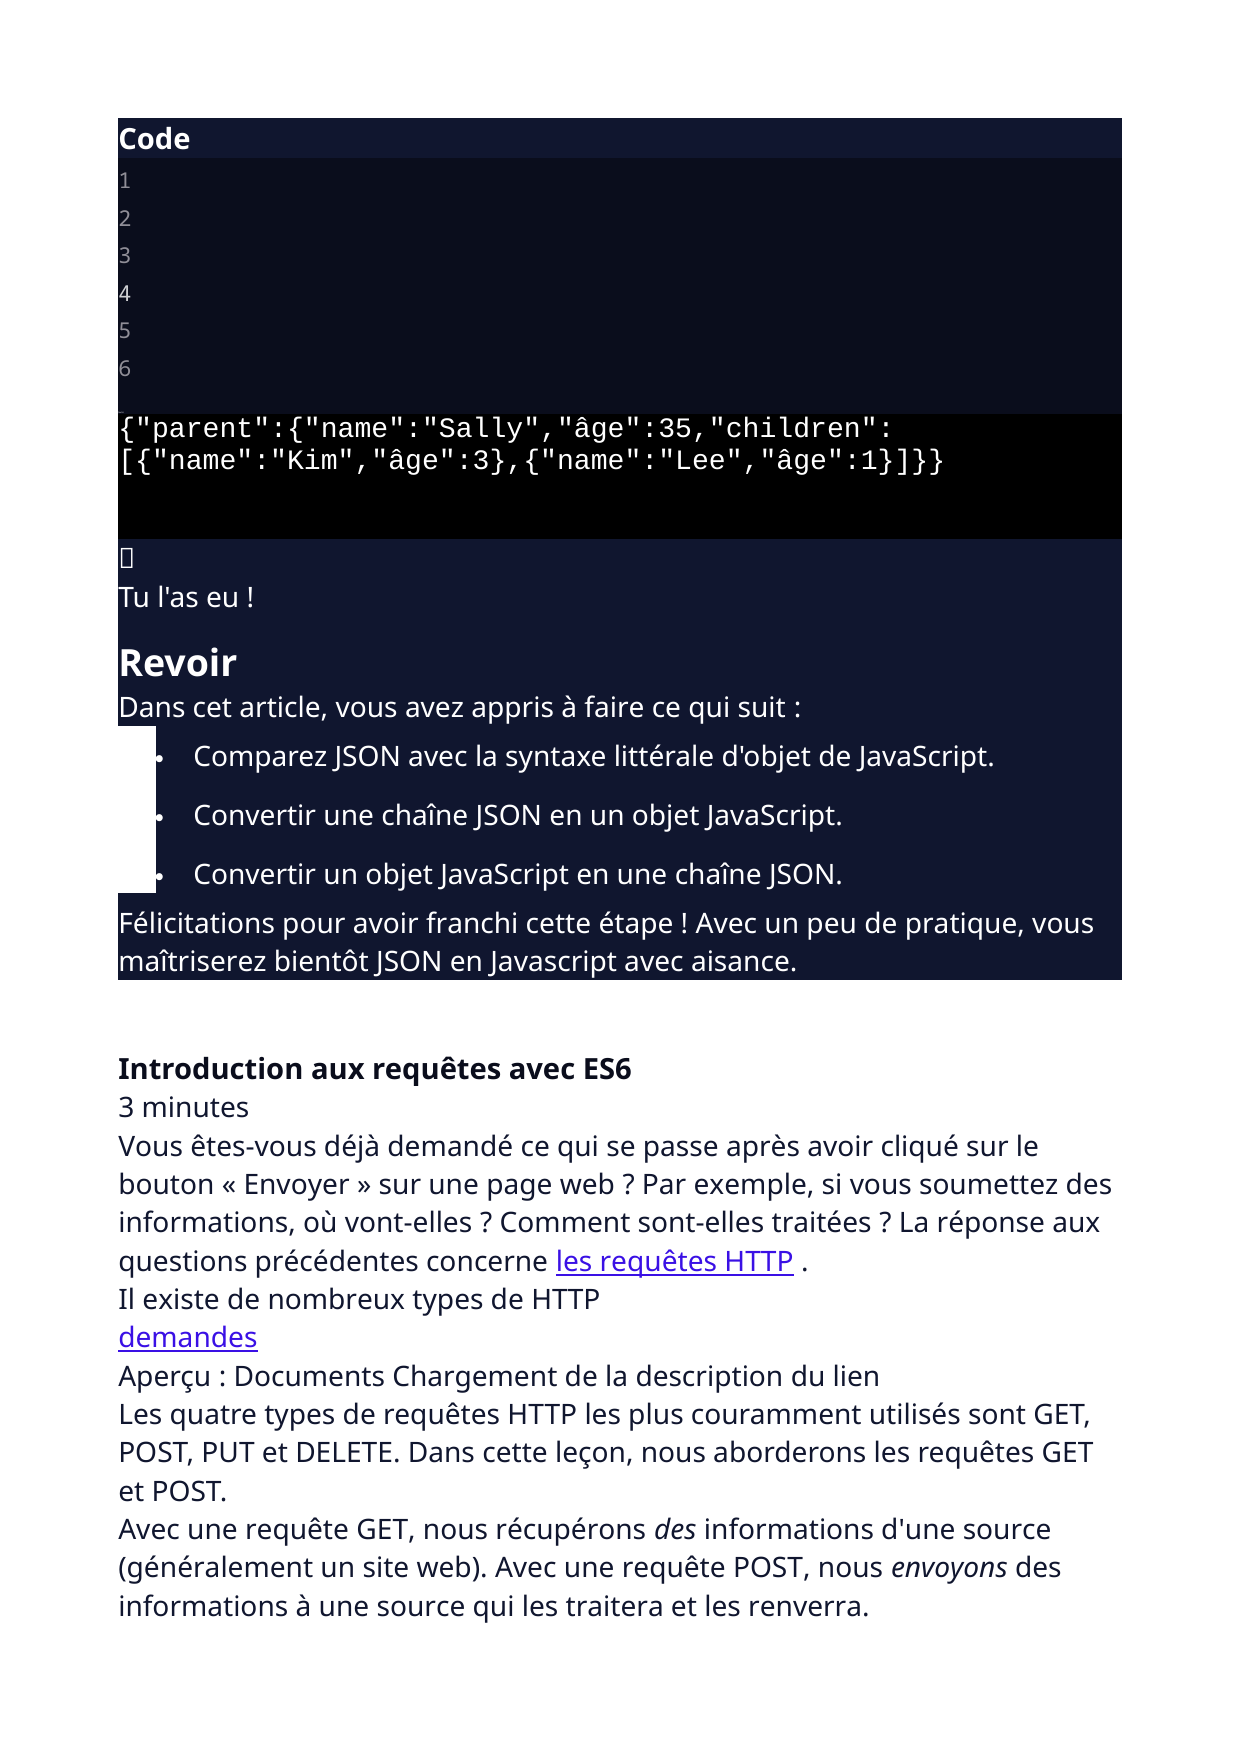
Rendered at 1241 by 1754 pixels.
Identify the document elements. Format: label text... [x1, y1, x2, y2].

text 2 [118, 195, 1122, 233]
text 👏 [118, 539, 1122, 577]
text demandes [118, 1318, 1122, 1356]
list Convertir un objet JavaScript en une chaîne JSON. [156, 854, 1122, 893]
text Vous êtes-vous déjà demandé ce qui se passe après avoir cliqué sur le bouton « Envoyer » sur une page web ? Par exemple, si vous soumettez des informations, où vont-elles ? Comment sont-elles traitées ? La réponse aux questions précédentes concerne les requêtes HTTP . [118, 1126, 1122, 1279]
text Félicitations pour avoir franchi cette étape ! Avec un peu de pratique, vous maîtriserez bientôt JSON en Javascript avec aisance. [118, 903, 1122, 980]
text 1 [118, 158, 1122, 195]
text 3 [118, 233, 1122, 270]
text Avec une requête GET, nous récupérons des informations d'une source (généralement un site web). Avec une requête POST, nous envoyons des informations à une source qui les traitera et les renverra. [118, 1509, 1122, 1624]
text Les quatre types de requêtes HTTP les plus couramment utilisés sont GET, POST, PUT et DELETE. Dans cette leçon, nous aborderons les requêtes GET et POST. [118, 1394, 1122, 1509]
list Convertir une chaîne JSON en un objet JavaScript. [156, 795, 1122, 833]
subtitle Introduction aux requêtes avec ES6 [118, 1048, 1122, 1088]
text Tu l'as eu ! [118, 577, 1122, 615]
list Comparez JSON avec la syntaxe littérale d'objet de JavaScript. [156, 736, 1122, 774]
text 4 [118, 270, 1122, 308]
text 3 minutes [118, 1088, 1122, 1126]
text Aperçu : Documents Chargement de la description du lien [118, 1356, 1122, 1394]
text Dans cet article, vous avez appris à faire ce qui suit : [118, 687, 1122, 726]
subtitle Code [118, 118, 1122, 158]
subtitle Revoir [118, 636, 1122, 687]
text Il existe de nombreux types de HTTP [118, 1279, 1122, 1318]
text 5 [118, 308, 1122, 345]
text 6 [118, 345, 1122, 383]
text {"parent":{"name":"Sally","âge":35,"children":[{"name":"Kim","âge":3},{"name":"Lee","âge":1}]}} [118, 414, 1122, 478]
